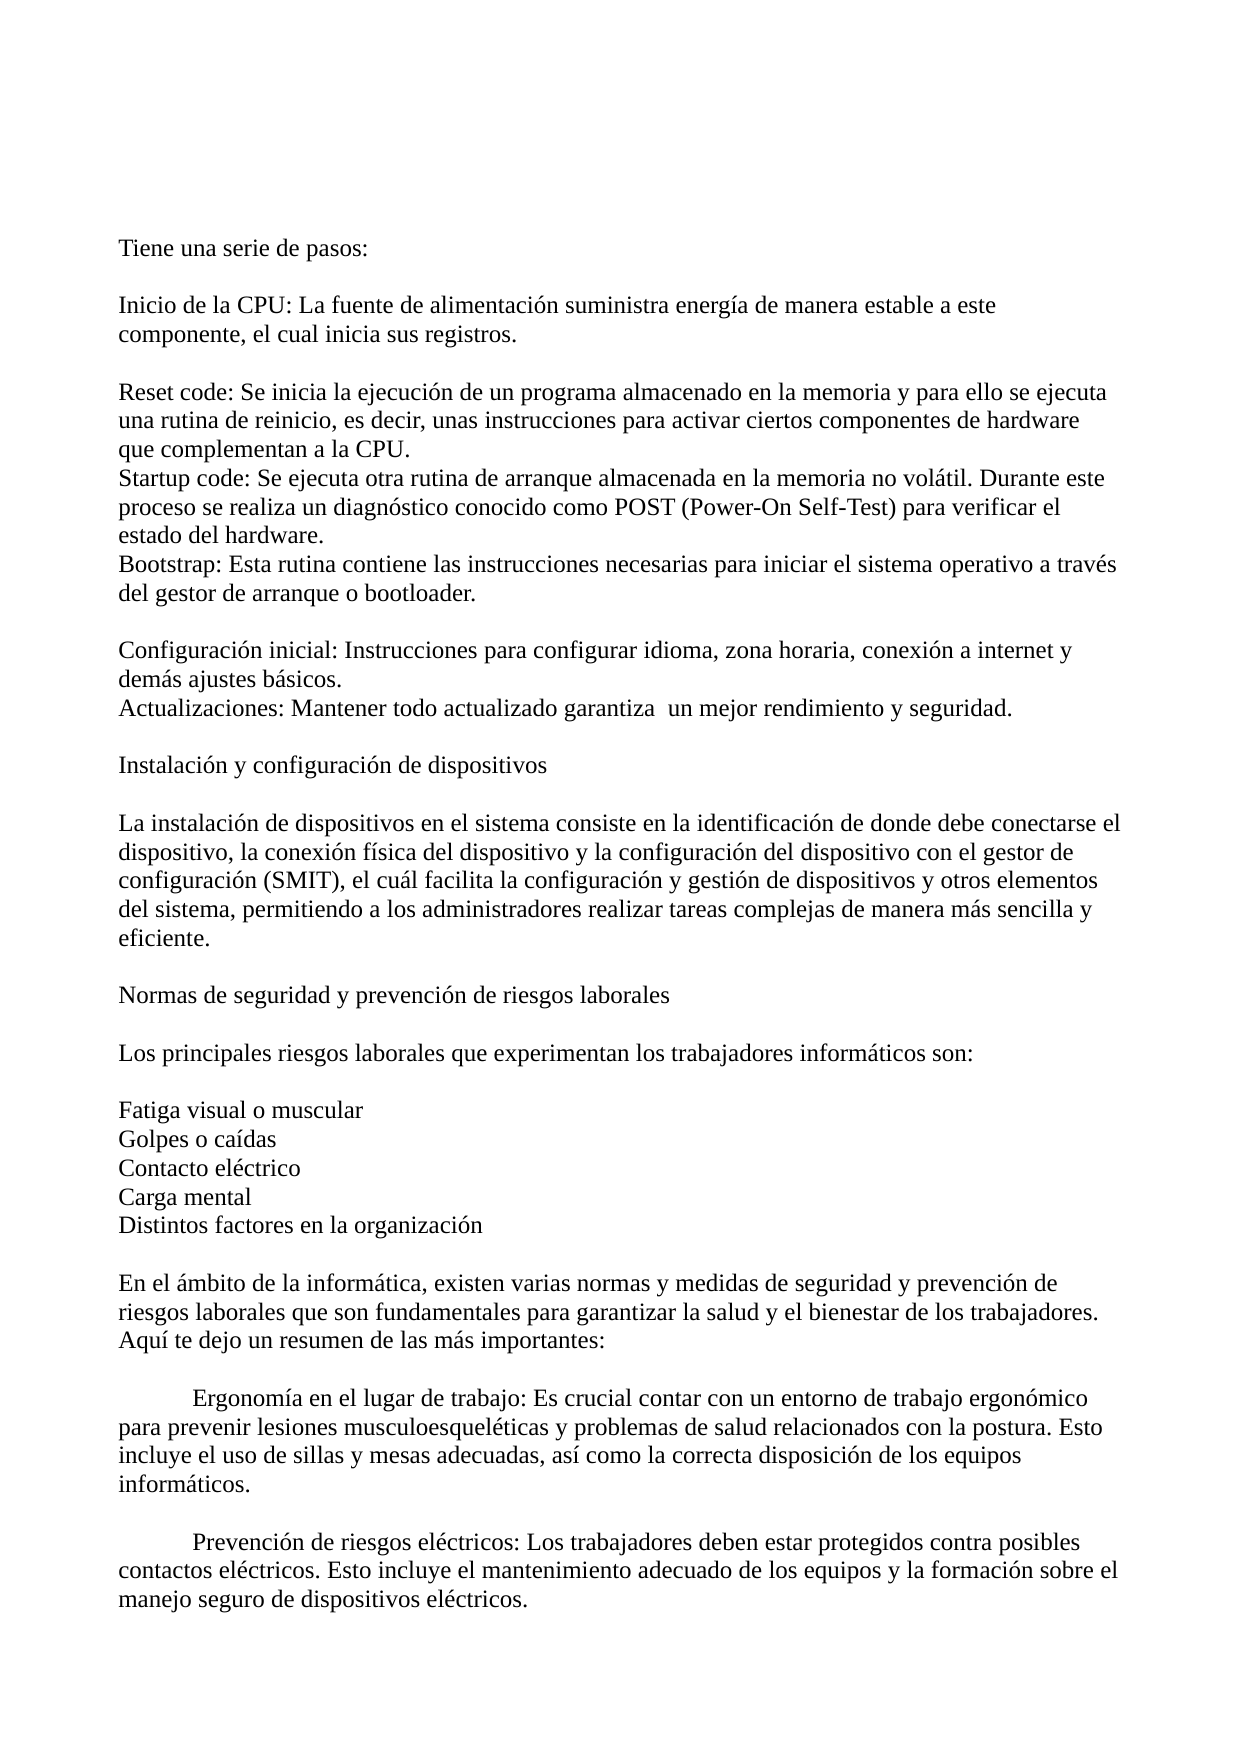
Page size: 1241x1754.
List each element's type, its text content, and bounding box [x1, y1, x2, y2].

text Carga mental [118, 1182, 1122, 1211]
text Instalación y configuración de dispositivos [118, 751, 1122, 779]
text Fatiga visual o muscular [118, 1096, 1122, 1124]
text Prevención de riesgos eléctricos: Los trabajadores deben estar protegidos contra posibles contactos eléctricos. Esto incluye el mantenimiento adecuado de los equipos y la formación sobre el manejo seguro de dispositivos eléctricos. [118, 1527, 1122, 1613]
text Configuración inicial: Instrucciones para configurar idioma, zona horaria, conexión a internet y demás ajustes básicos. [118, 636, 1122, 693]
text En el ámbito de la informática, existen varias normas y medidas de seguridad y prevención de riesgos laborales que son fundamentales para garantizar la salud y el bienestar de los trabajadores. Aquí te dejo un resumen de las más importantes: [118, 1268, 1122, 1354]
text Startup code: Se ejecuta otra rutina de arranque almacenada en la memoria no volátil. Durante este proceso se realiza un diagnóstico conocido como POST (Power-On Self-Test) para verificar el estado del hardware. [118, 463, 1122, 549]
text La instalación de dispositivos en el sistema consiste en la identificación de donde debe conectarse el dispositivo, la conexión física del dispositivo y la configuración del dispositivo con el gestor de configuración (SMIT), el cuál facilita la configuración y gestión de dispositivos y otros elementos del sistema, permitiendo a los administradores realizar tareas complejas de manera más sencilla y eficiente. [118, 808, 1122, 952]
text Bootstrap: Esta rutina contiene las instrucciones necesarias para iniciar el sistema operativo a través del gestor de arranque o bootloader. [118, 549, 1122, 607]
text Los principales riesgos laborales que experimentan los trabajadores informáticos son: [118, 1038, 1122, 1067]
text Actualizaciones: Mantener todo actualizado garantiza un mejor rendimiento y seguridad. [118, 693, 1122, 722]
text Contacto eléctrico [118, 1153, 1122, 1182]
text Tiene una serie de pasos: [118, 233, 1122, 262]
text Reset code: Se inicia la ejecución de un programa almacenado en la memoria y para ello se ejecuta una rutina de reinicio, es decir, unas instrucciones para activar ciertos componentes de hardware que complementan a la CPU. [118, 377, 1122, 463]
text Distintos factores en la organización [118, 1211, 1122, 1239]
text Ergonomía en el lugar de trabajo: Es crucial contar con un entorno de trabajo ergonómico para prevenir lesiones musculoesqueléticas y problemas de salud relacionados con la postura. Esto incluye el uso de sillas y mesas adecuadas, así como la correcta disposición de los equipos informáticos. [118, 1383, 1122, 1498]
text Inicio de la CPU: La fuente de alimentación suministra energía de manera estable a este componente, el cual inicia sus registros. [118, 291, 1122, 348]
text Normas de seguridad y prevención de riesgos laborales [118, 981, 1122, 1009]
text Golpes o caídas [118, 1124, 1122, 1153]
